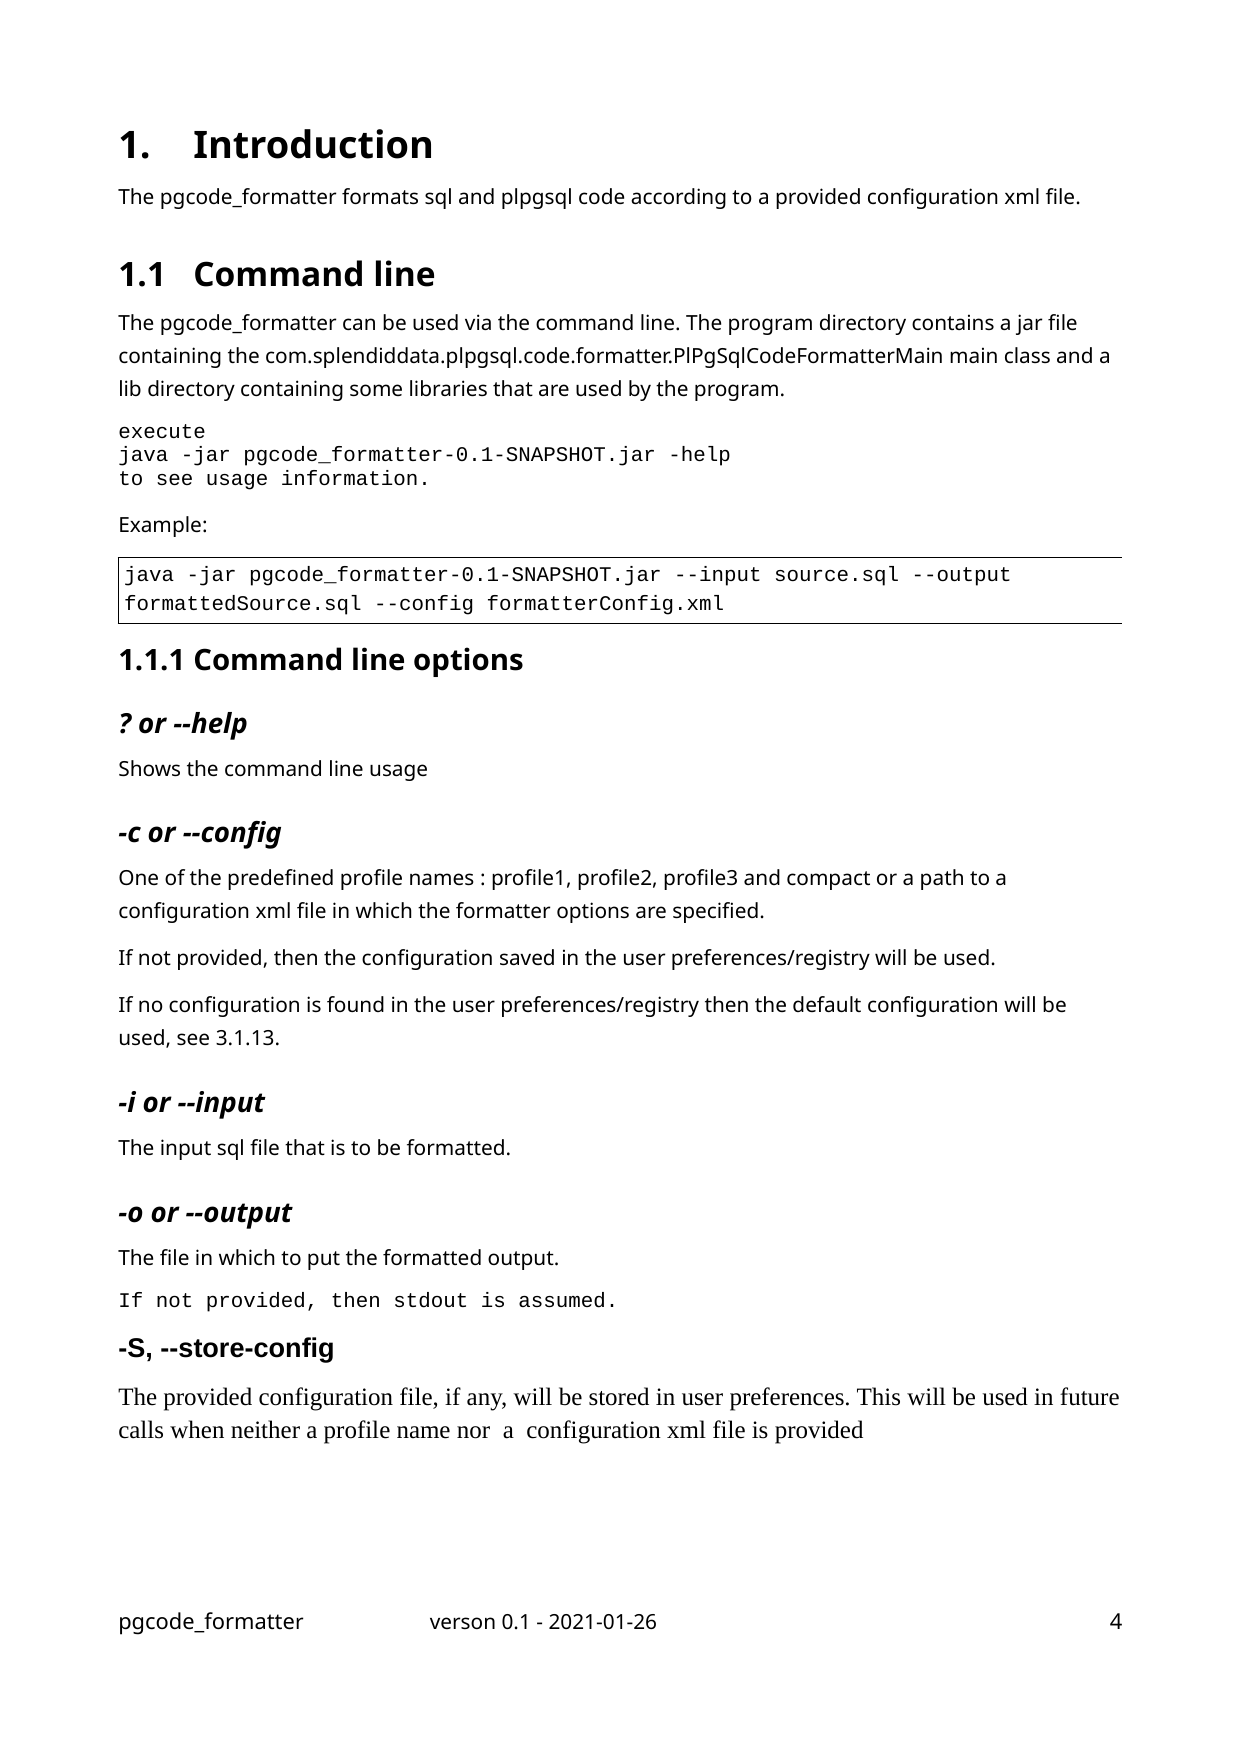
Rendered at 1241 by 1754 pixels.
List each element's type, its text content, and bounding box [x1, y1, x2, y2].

text The pgcode_formatter formats sql and plpgsql code according to a provided configuration xml file. [118, 182, 1122, 211]
text to see usage information. [118, 468, 1122, 492]
text If no configuration is found in the user preferences/registry then the default configuration will be used, see 3.1.13. [118, 991, 1122, 1052]
text The pgcode_formatter can be used via the command line. The program directory contains a jar file containing the com.splendiddata.plpgsql.code.formatter.PlPgSqlCodeFormatterMain main class and a lib directory containing some libraries that are used by the program. [118, 308, 1122, 402]
text Shows the command line usage [118, 754, 1122, 782]
table_header java -jar pgcode_formatter-0.1-SNAPSHOT.jar --input source.sql --output formattedSource.sql --config formatterConfig.xml [119, 558, 1122, 623]
subtitle Command line [118, 250, 1122, 296]
text If not provided, then the configuration saved in the user preferences/registry will be used. [118, 943, 1122, 972]
subtitle Command line options [118, 638, 1122, 678]
subtitle -o or --output [118, 1193, 1122, 1230]
text Example: [118, 510, 1122, 538]
text The input sql file that is to be formatted. [118, 1133, 1122, 1161]
subtitle ? or --help [118, 703, 1122, 741]
text The file in which to put the formatted output. [118, 1243, 1122, 1271]
subtitle -c or --config [118, 813, 1122, 851]
text The provided configuration file, if any, will be stored in user preferences. This will be used in future calls when neither a profile name nor a configuration xml file is provided [118, 1382, 1122, 1444]
text One of the predefined profile names : profile1, profile2, profile3 and compact or a path to a configuration xml file in which the formatter options are specified. [118, 863, 1122, 924]
text execute [118, 421, 1122, 444]
text If not provided, then stdout is assumed. [118, 1290, 1122, 1314]
subtitle Introduction [118, 118, 1122, 170]
subtitle -i or --input [118, 1083, 1122, 1121]
text java -jar pgcode_formatter-0.1-SNAPSHOT.jar -help [118, 444, 1122, 468]
text -S, --store-config [118, 1332, 1122, 1363]
